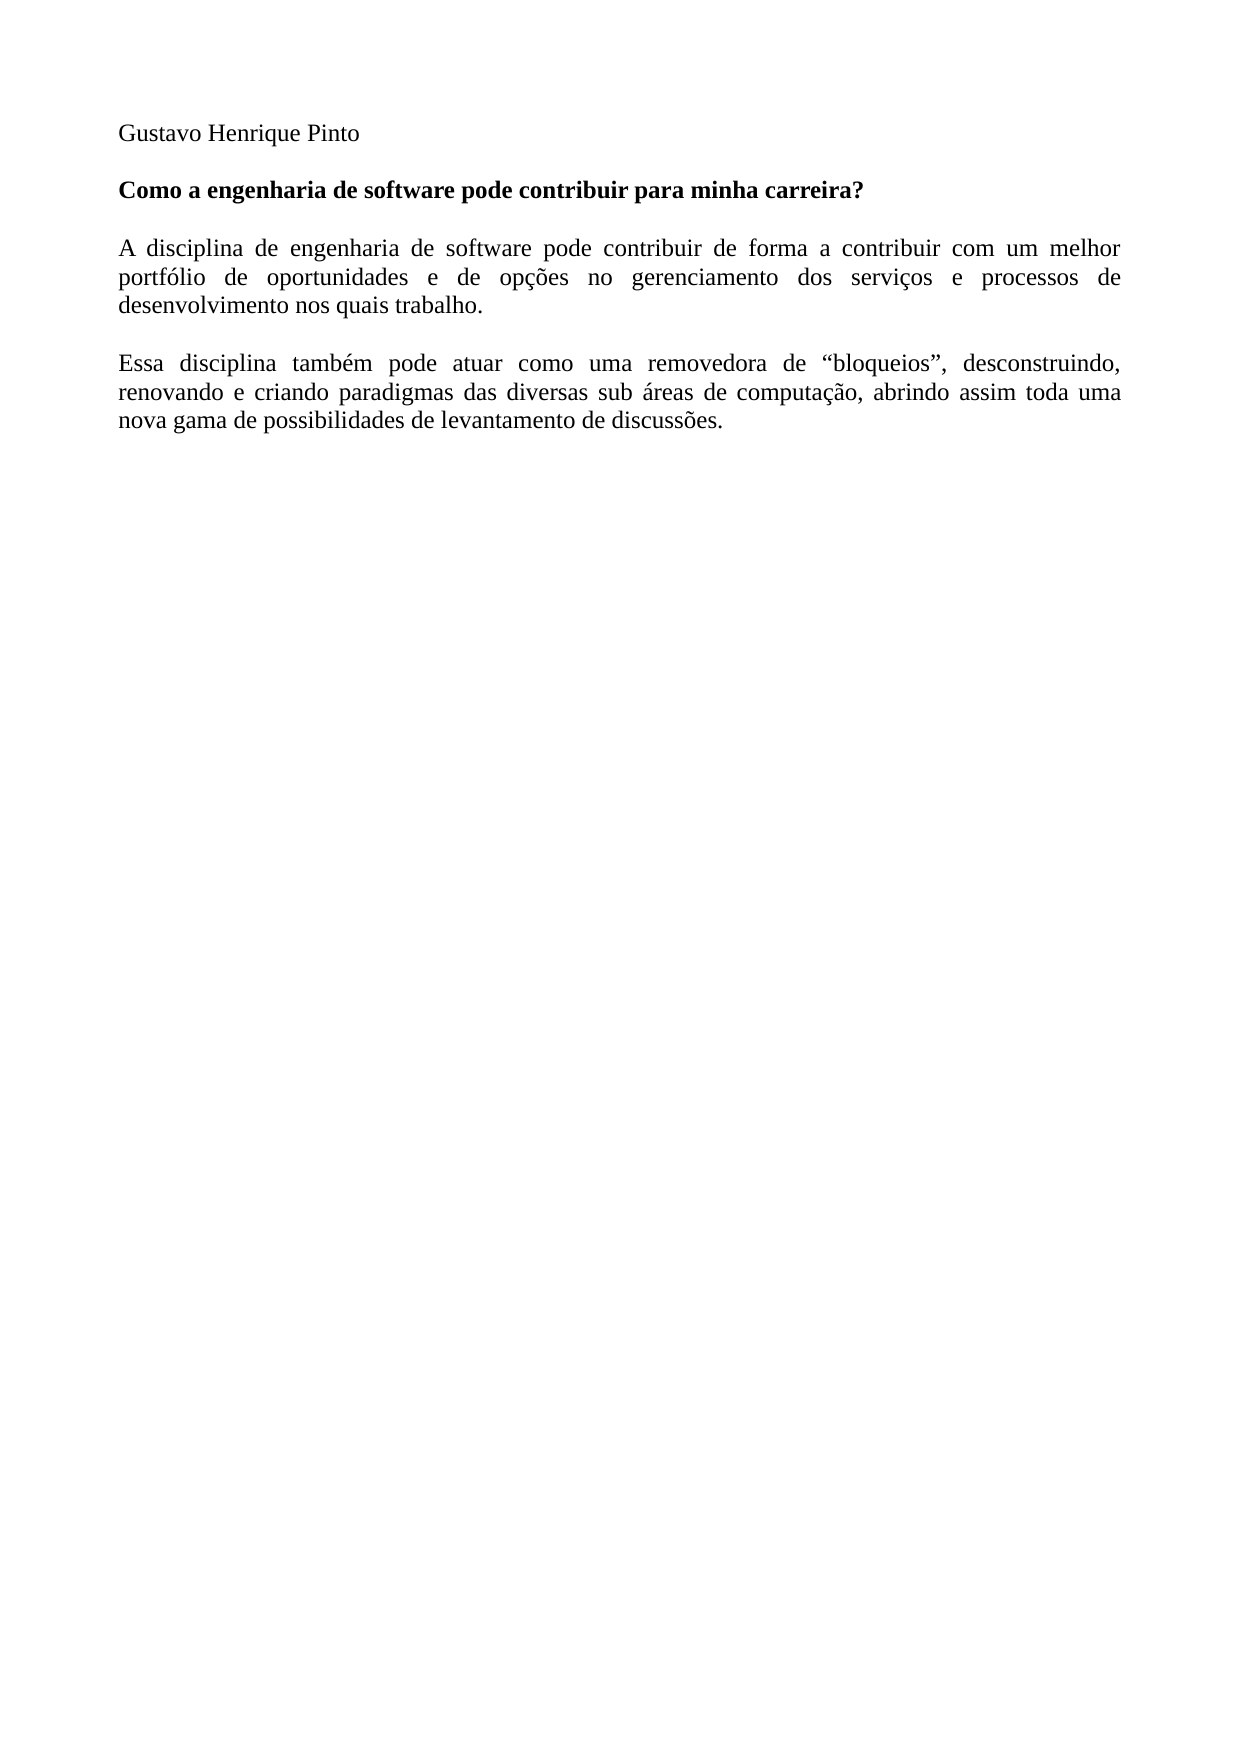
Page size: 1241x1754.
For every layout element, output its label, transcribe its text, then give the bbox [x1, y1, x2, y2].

text Gustavo Henrique Pinto [118, 118, 1122, 147]
text A disciplina de engenharia de software pode contribuir de forma a contribuir com um melhor portfólio de oportunidades e de opções no gerenciamento dos serviços e processos de desenvolvimento nos quais trabalho. [118, 233, 1122, 319]
text Essa disciplina também pode atuar como uma removedora de “bloqueios”, desconstruindo, renovando e criando paradigmas das diversas sub áreas de computação, abrindo assim toda uma nova gama de possibilidades de levantamento de discussões. [118, 348, 1122, 434]
text Como a engenharia de software pode contribuir para minha carreira? [118, 176, 1122, 204]
